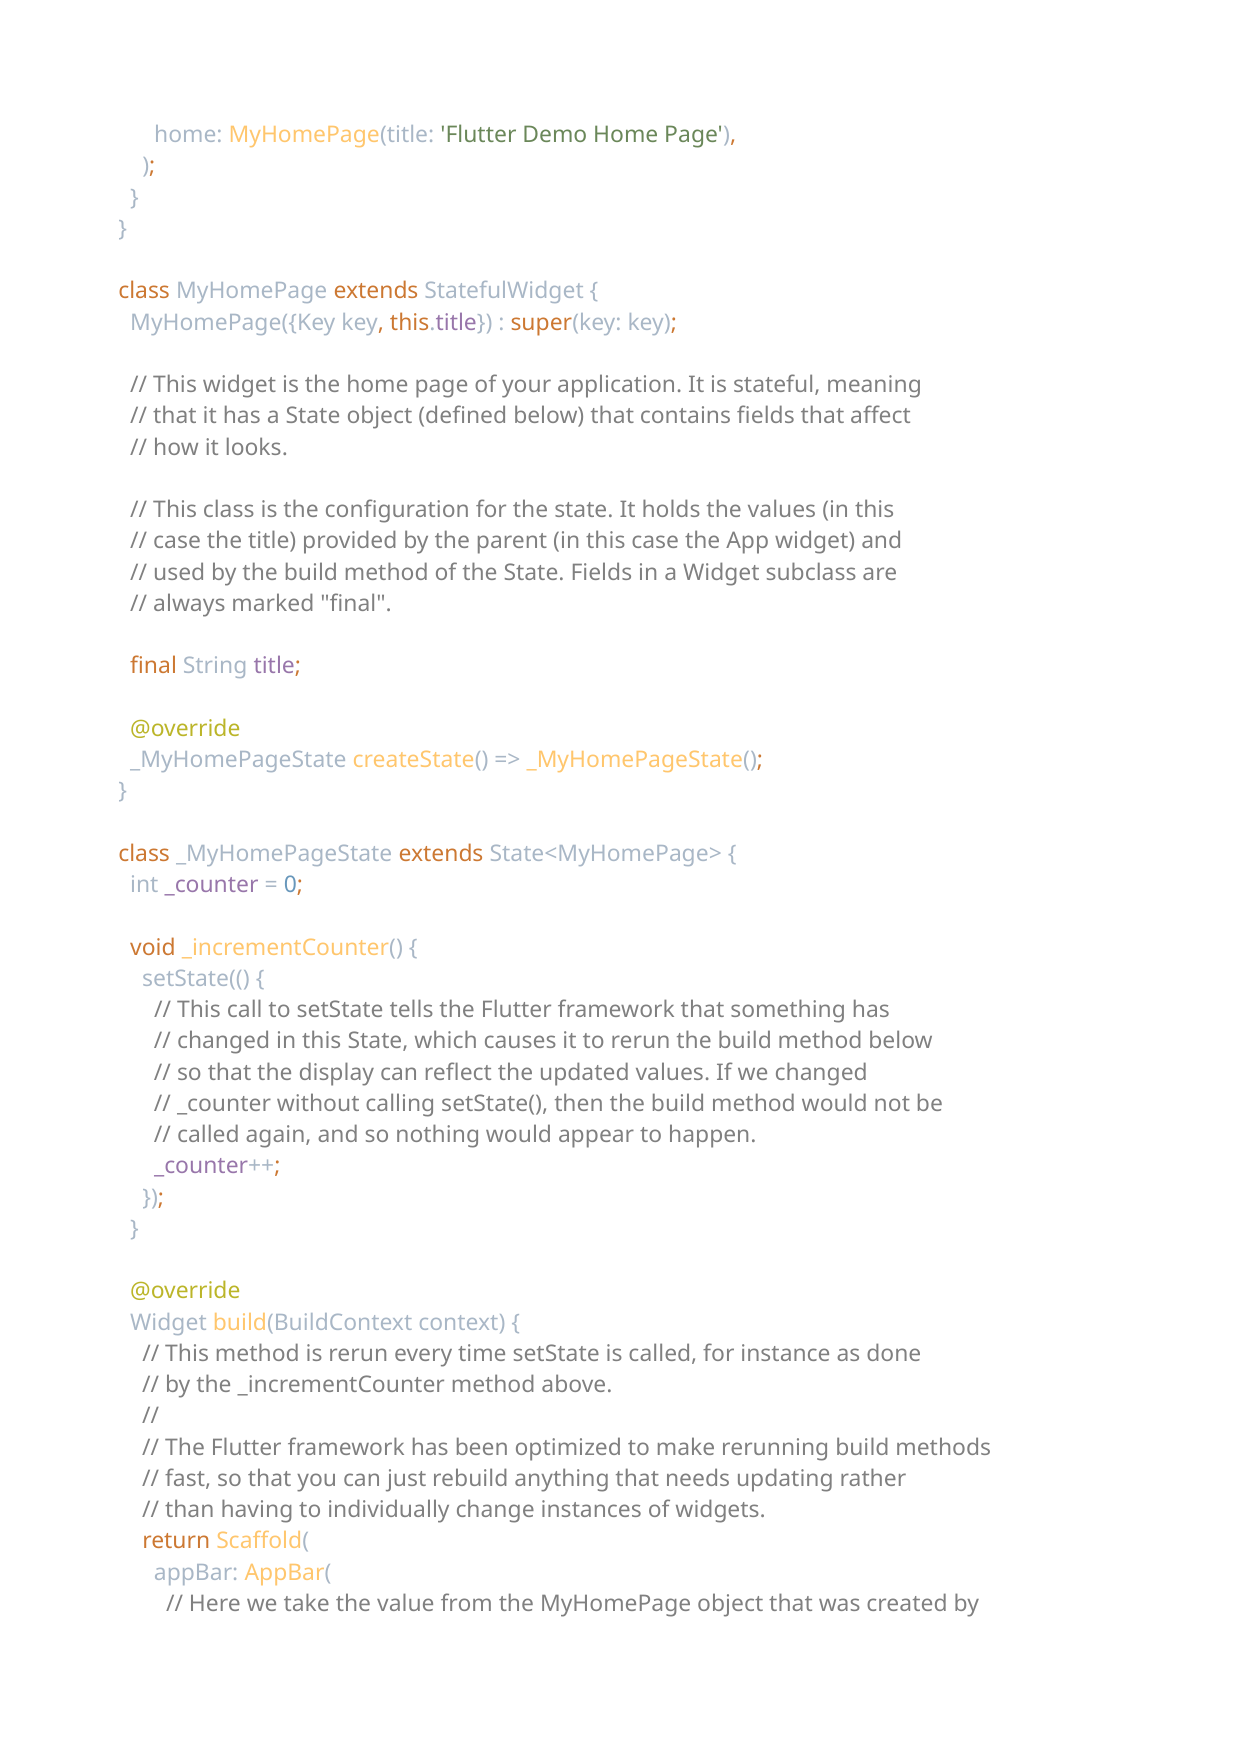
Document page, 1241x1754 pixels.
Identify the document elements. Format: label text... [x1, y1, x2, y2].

text home: MyHomePage(title: 'Flutter Demo Home Page'), ); } } class MyHomePage extends StatefulWidget { MyHomePage({Key key, this.title}) : super(key: key); // This widget is the home page of your application. It is stateful, meaning // that it has a State object (defined below) that contains fields that affect // how it looks. // This class is the configuration for the state. It holds the values (in this // case the title) provided by the parent (in this case the App widget) and // used by the build method of the State. Fields in a Widget subclass are // always marked "final". final String title; @override _MyHomePageState createState() => _MyHomePageState(); } class _MyHomePageState extends State<MyHomePage> { int _counter = 0; void _incrementCounter() { setState(() { // This call to setState tells the Flutter framework that something has // changed in this State, which causes it to rerun the build method below // so that the display can reflect the updated values. If we changed // _counter without calling setState(), then the build method would not be // called again, and so nothing would appear to happen. _counter++; }); } @override Widget build(BuildContext context) { // This method is rerun every time setState is called, for instance as done // by the _incrementCounter method above. // // The Flutter framework has been optimized to make rerunning build methods // fast, so that you can just rebuild anything that needs updating rather // than having to individually change instances of widgets. return Scaffold( appBar: AppBar( // Here we take the value from the MyHomePage object that was created by [118, 118, 1122, 1618]
